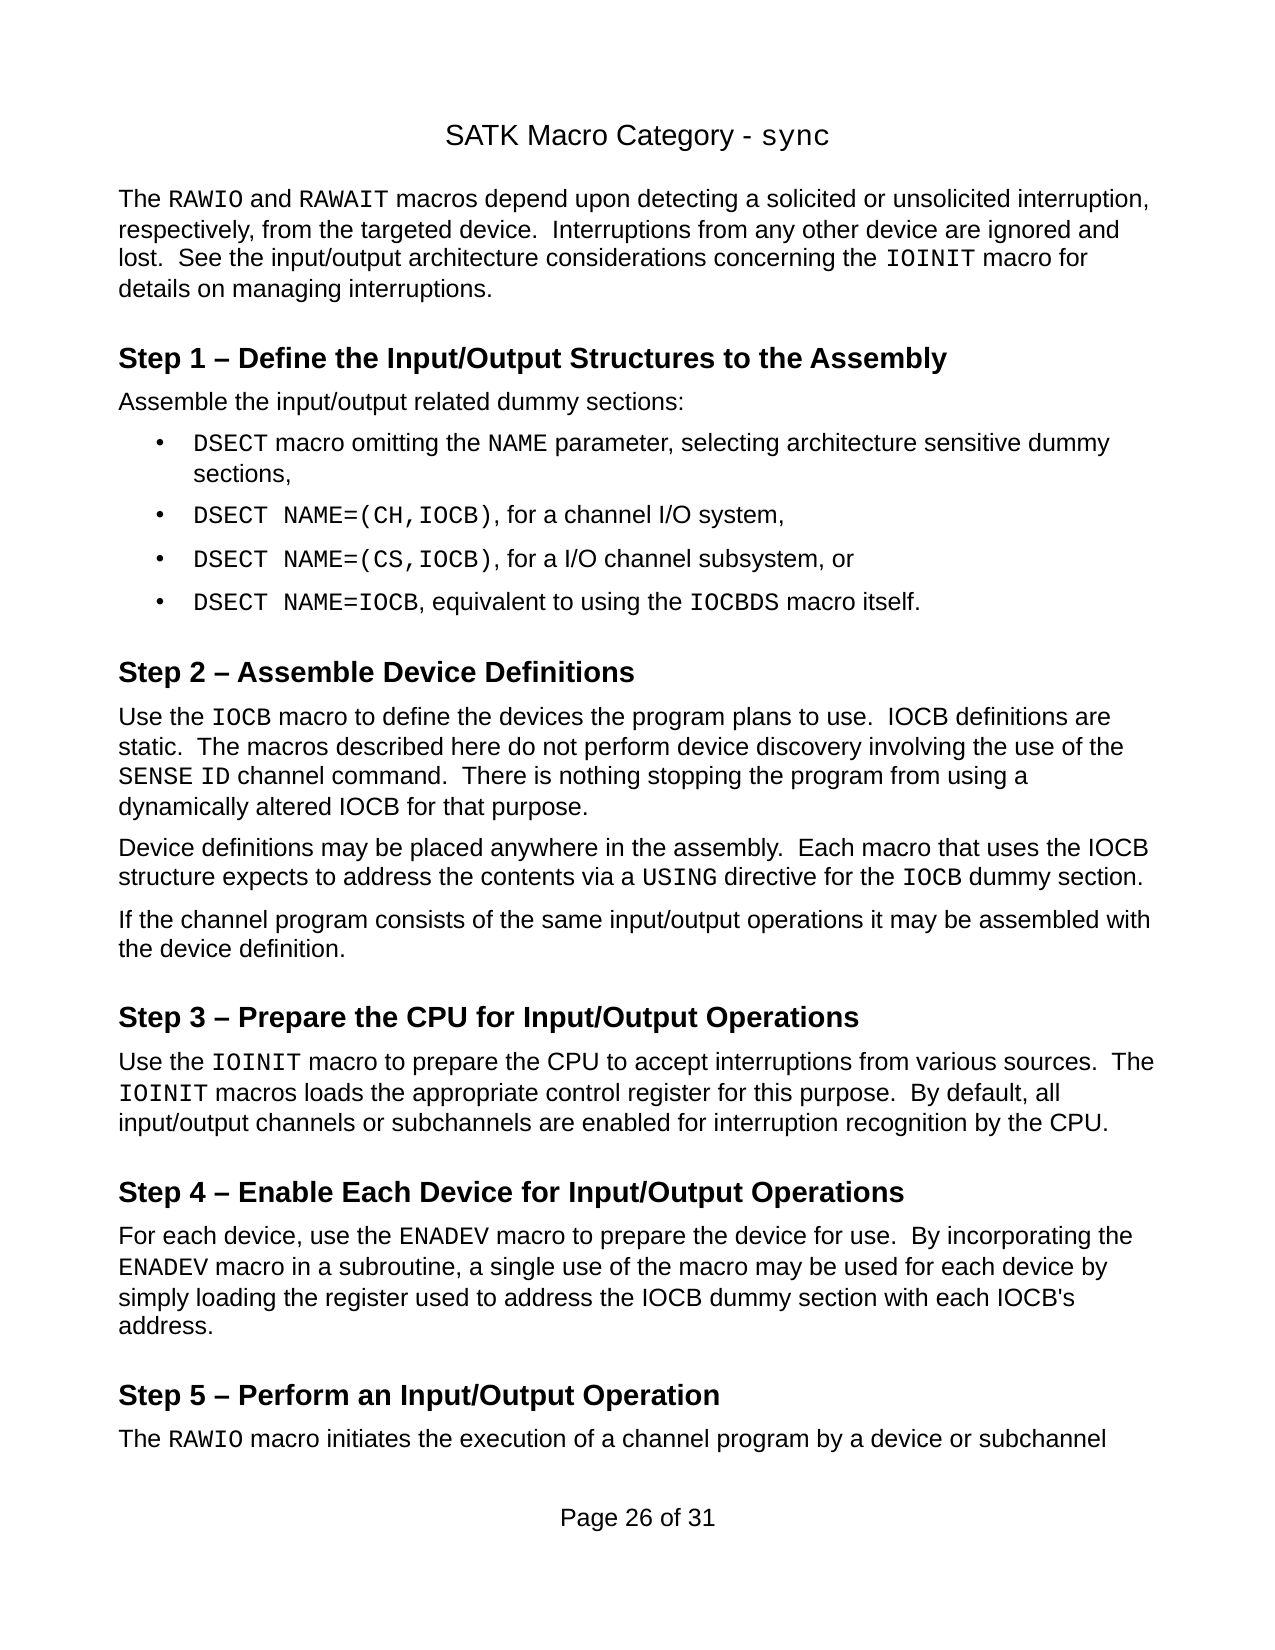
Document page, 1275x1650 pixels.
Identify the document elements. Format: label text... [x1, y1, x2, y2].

text Use the IOINIT macro to prepare the CPU to accept interruptions from various sources. The IOINIT macros loads the appropriate control register for this purpose. By default, all input/output channels or subchannels are enabled for interruption recognition by the CPU. [118, 1047, 1157, 1137]
list DSECT NAME=(CH,IOCB), for a channel I/O system, [156, 500, 1157, 531]
subtitle Step 2 – Assemble Device Definitions [118, 655, 1157, 689]
text For each device, use the ENADEV macro to prepare the device for use. By incorporating the ENADEV macro in a subroutine, a single use of the macro may be used for each device by simply loading the register used to address the IOCB dummy section with each IOCB's address. [118, 1221, 1157, 1340]
text The RAWIO and RAWAIT macros depend upon detecting a solicited or unsolicited interruption, respectively, from the targeted device. Interruptions from any other device are ignored and lost. See the input/output architecture considerations concerning the IOINIT macro for details on managing interruptions. [118, 184, 1157, 303]
subtitle Step 1 – Define the Input/Output Structures to the Assembly [118, 341, 1157, 374]
subtitle Step 5 – Perform an Input/Output Operation [118, 1378, 1157, 1411]
text Use the IOCB macro to define the devices the program plans to use. IOCB definitions are static. The macros described here do not perform device discovery involving the use of the SENSE ID channel command. There is nothing stopping the program from using a dynamically altered IOCB for that purpose. [118, 701, 1157, 821]
list DSECT macro omitting the NAME parameter, selecting architecture sensitive dummy sections, [156, 428, 1157, 488]
subtitle Step 4 – Enable Each Device for Input/Output Operations [118, 1175, 1157, 1208]
text If the channel program consists of the same input/output operations it may be assembled with the device definition. [118, 906, 1157, 963]
text The RAWIO macro initiates the execution of a channel program by a device or subchannel [118, 1424, 1157, 1454]
list DSECT NAME=(CS,IOCB), for a I/O channel subsystem, or [156, 543, 1157, 574]
list DSECT NAME=IOCB, equivalent to using the IOCBDS macro itself. [156, 587, 1157, 618]
subtitle Step 3 – Prepare the CPU for Input/Output Operations [118, 1001, 1157, 1034]
text Device definitions may be placed anywhere in the assembly. Each macro that uses the IOCB structure expects to address the contents via a USING directive for the IOCB dummy section. [118, 833, 1157, 893]
text Assemble the input/output related dummy sections: [118, 387, 1157, 415]
